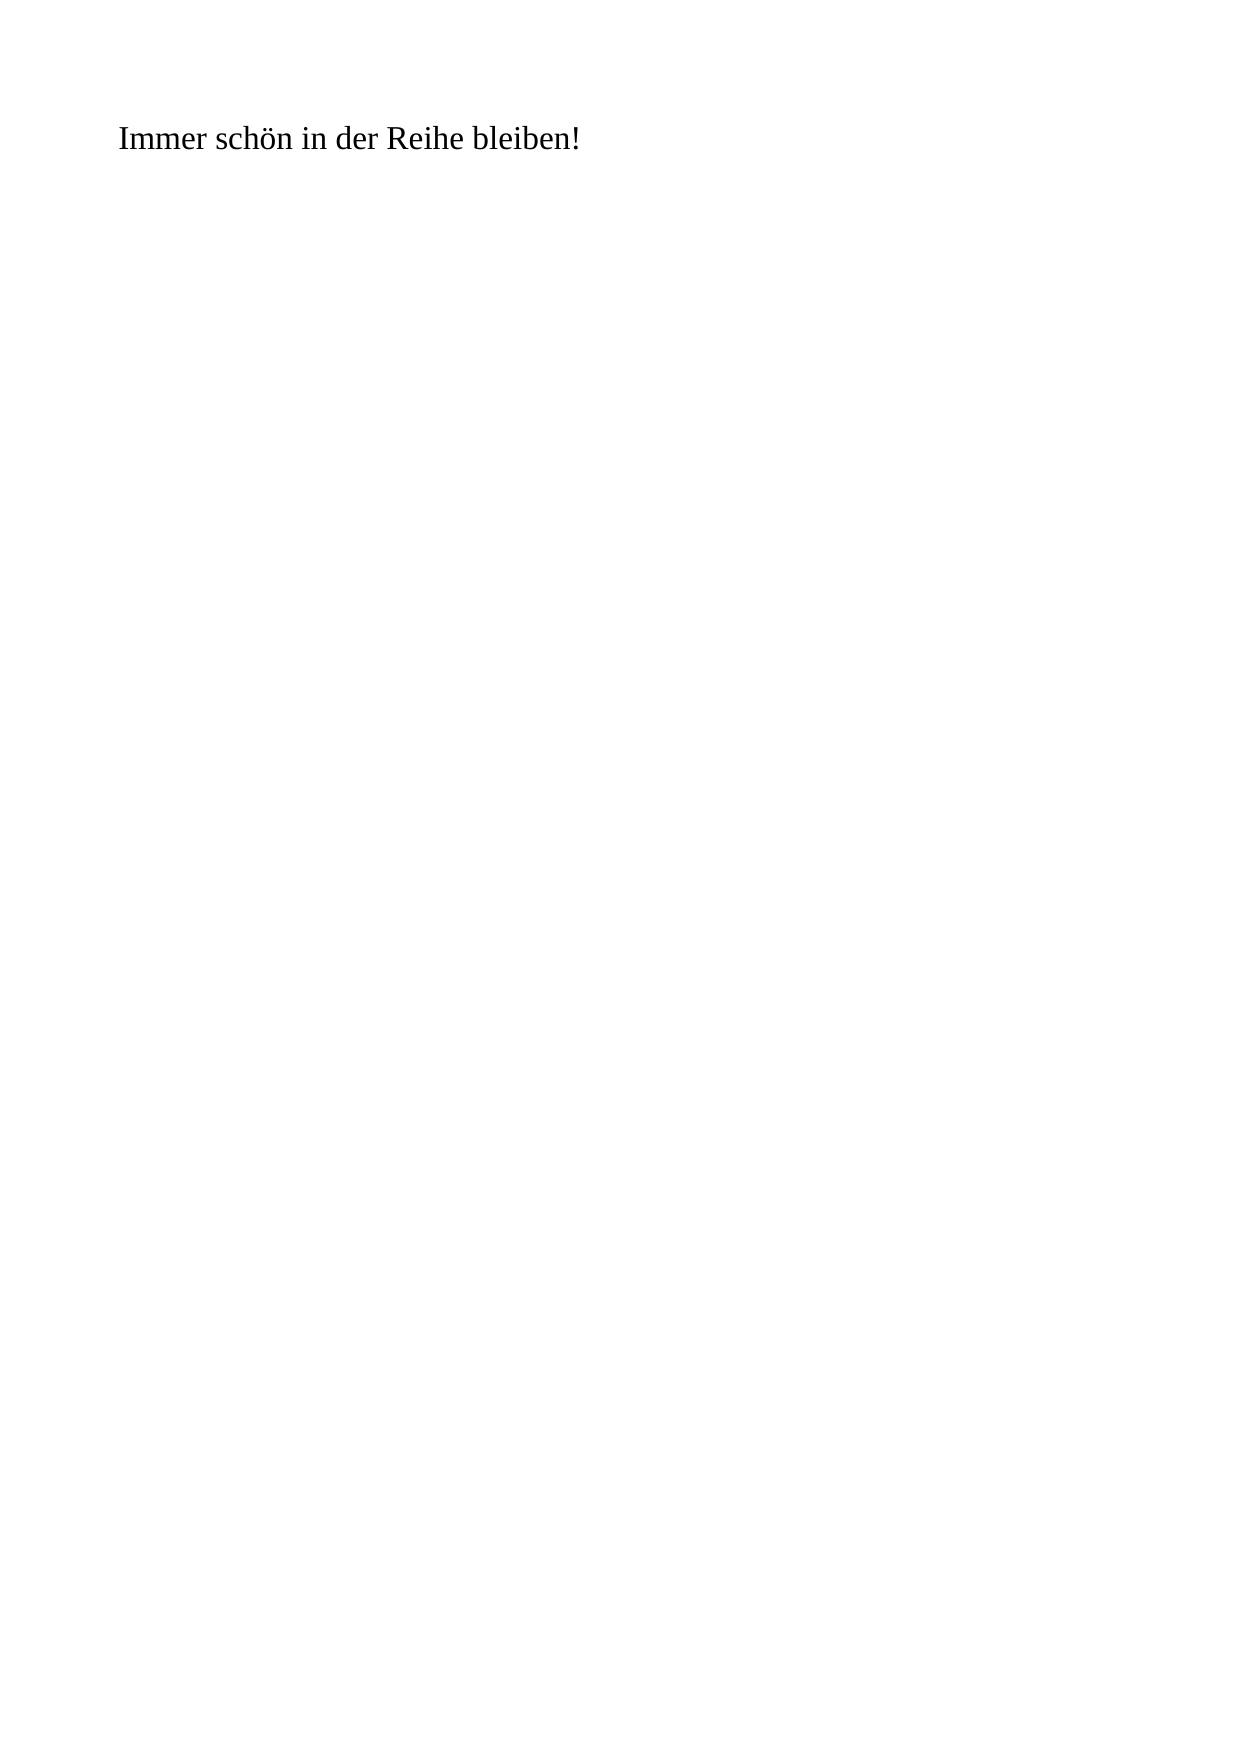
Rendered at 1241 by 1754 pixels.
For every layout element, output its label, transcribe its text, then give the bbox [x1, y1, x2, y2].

text Immer schön in der Reihe bleiben! [118, 118, 1122, 156]
